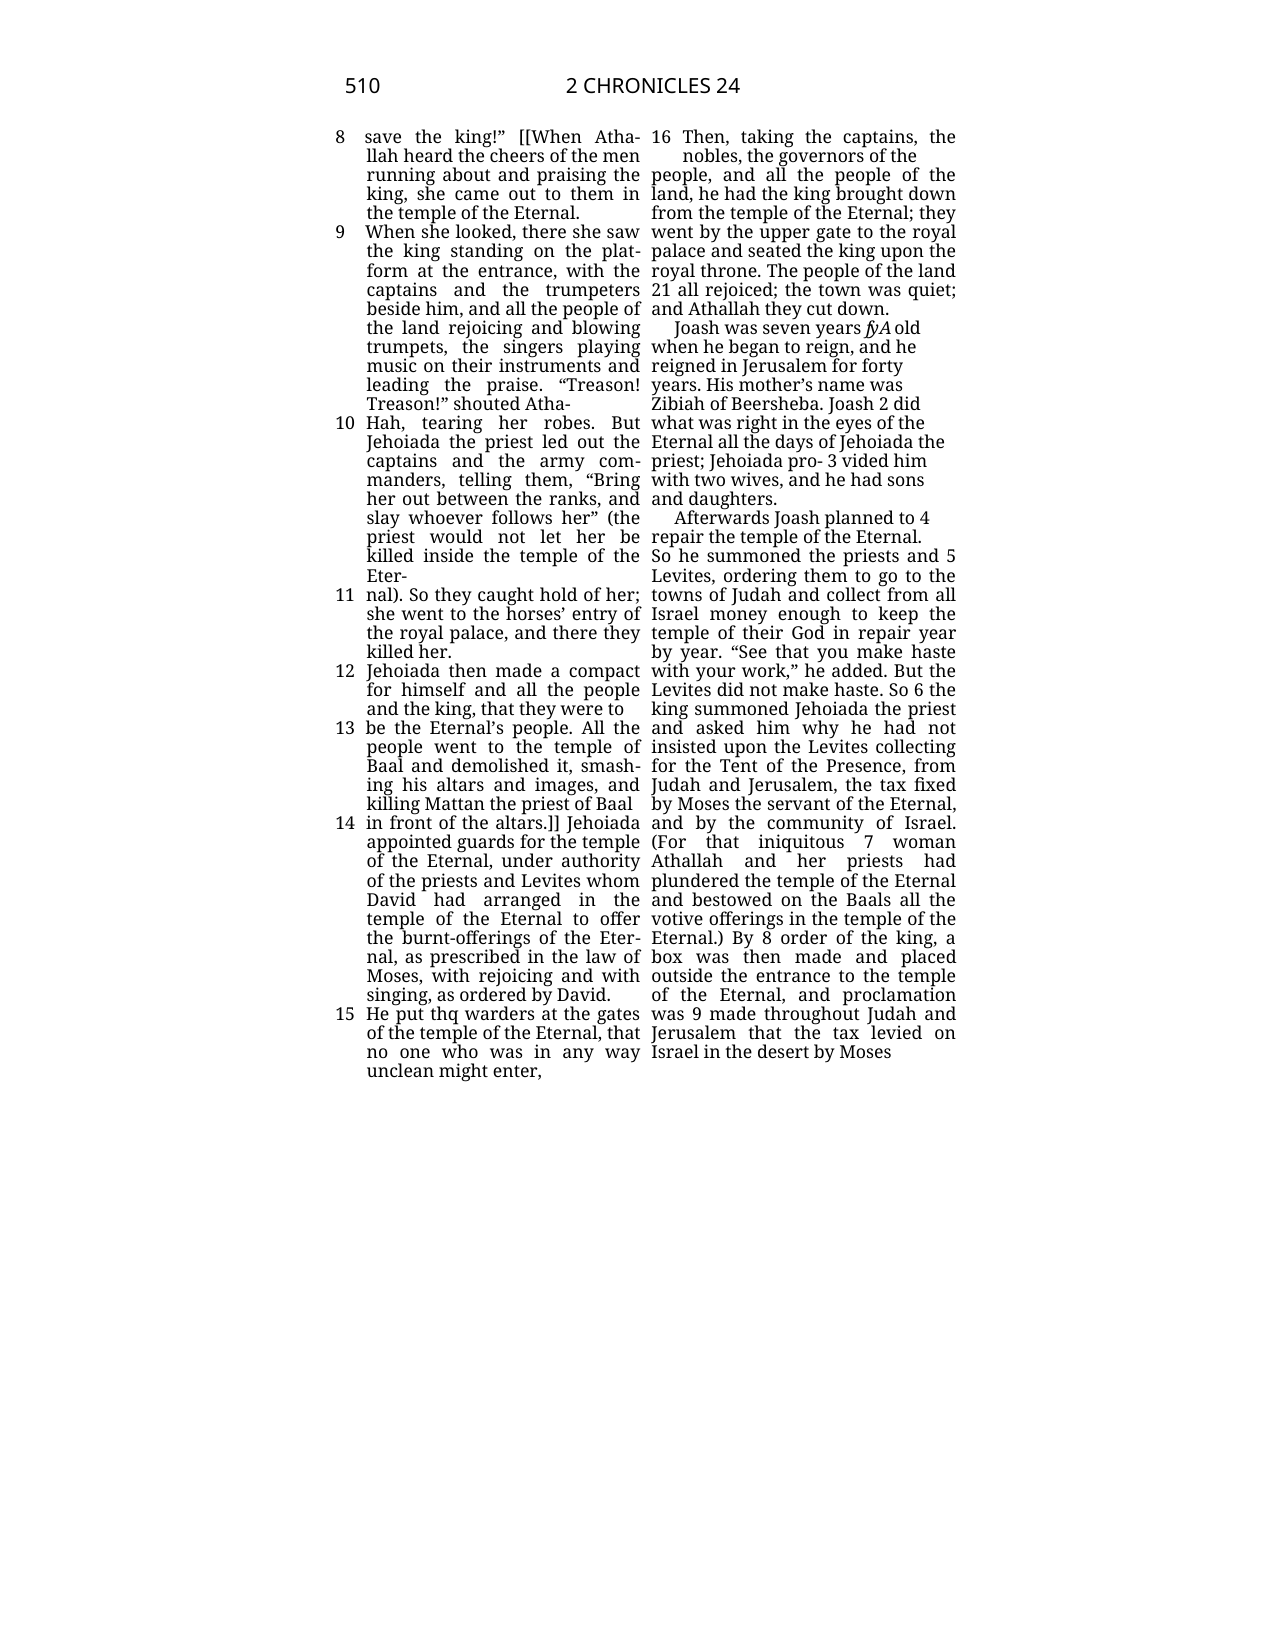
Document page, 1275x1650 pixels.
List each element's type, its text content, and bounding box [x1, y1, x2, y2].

list nal). So they caught hold of her; she went to the horses’ entry of the royal palace, and there they killed her. [335, 586, 641, 662]
text people, and all the people of the land, he had the king brought down from the temple of the Eternal; they went by the upper gate to the royal palace and seated the king upon the royal throne. The people of the land 21 all rejoiced; the town was quiet; and Athallah they cut down. [651, 166, 956, 319]
text Afterwards Joash planned to 4 repair the temple of the Eternal. [651, 509, 956, 548]
list be the Eternal’s people. All the people went to the temple of Baal and demolished it, smash­ing his altars and images, and killing Mattan the priest of Baal [335, 719, 641, 814]
list Jehoiada then made a compact for himself and all the people and the king, that they were to [335, 662, 641, 719]
text Joash was seven years fy A old when he began to reign, and he reigned in Jerusalem for forty years. His mother’s name was Zibiah of Beersheba. Joash 2 did what was right in the eyes of the Eternal all the days of Je­hoiada the priest; Jehoiada pro- 3 vided him with two wives, and he had sons and daughters. [651, 319, 956, 509]
list He put thq warders at the gates of the temple of the Eter­nal, that no one who was in any way unclean might enter, [335, 1005, 641, 1081]
list Hah, tearing her robes. But Jehoiada the priest led out the captains and the army com­manders, telling them, “Bring her out between the ranks, and slay whoever follows her” (the priest would not let her be killed inside the temple of the Eter- [335, 414, 641, 586]
list Then, taking the captains, the nobles, the governors of the [651, 128, 956, 166]
list save the king!” [[When Atha- llah heard the cheers of the men running about and praising the king, she came out to them in the temple of the Eternal. [335, 128, 641, 224]
list in front of the altars.]] Jehoiada appointed guards for the temple of the Eternal, under authority of the priests and Levites whom David had arranged in the temple of the Eternal to offer the burnt-offerings of the Eter­nal, as prescribed in the law of Moses, with rejoicing and with singing, as ordered by David. [335, 814, 641, 1005]
text So he summoned the priests and 5 Levites, ordering them to go to the towns of Judah and collect from all Israel money enough to keep the temple of their God in repair year by year. “See that you make haste with your work,” he added. But the Le­vites did not make haste. So 6 the king summoned Jehoiada the priest and asked him why he had not insisted upon the Levites collecting for the Tent of the Presence, from Judah and Jerusalem, the tax fixed by Moses the servant of the Eter­nal, and by the community of Israel. (For that iniquitous 7 woman Athallah and her priests had plundered the temple of the Eternal and bestowed on the Baals all the votive offerings in the temple of the Eternal.) By 8 order of the king, a box was then made and placed outside the entrance to the temple of the Eternal, and proclamation was 9 made throughout Judah and Jerusalem that the tax levied on Israel in the desert by Moses [651, 548, 956, 1062]
list When she looked, there she saw the king standing on the plat­form at the entrance, with the captains and the trumpeters beside him, and all the people of the land rejoicing and blow­ing trumpets, the singers play­ing music on their instruments and leading the praise. “Trea­son! Treason!” shouted Atha- [335, 224, 641, 414]
